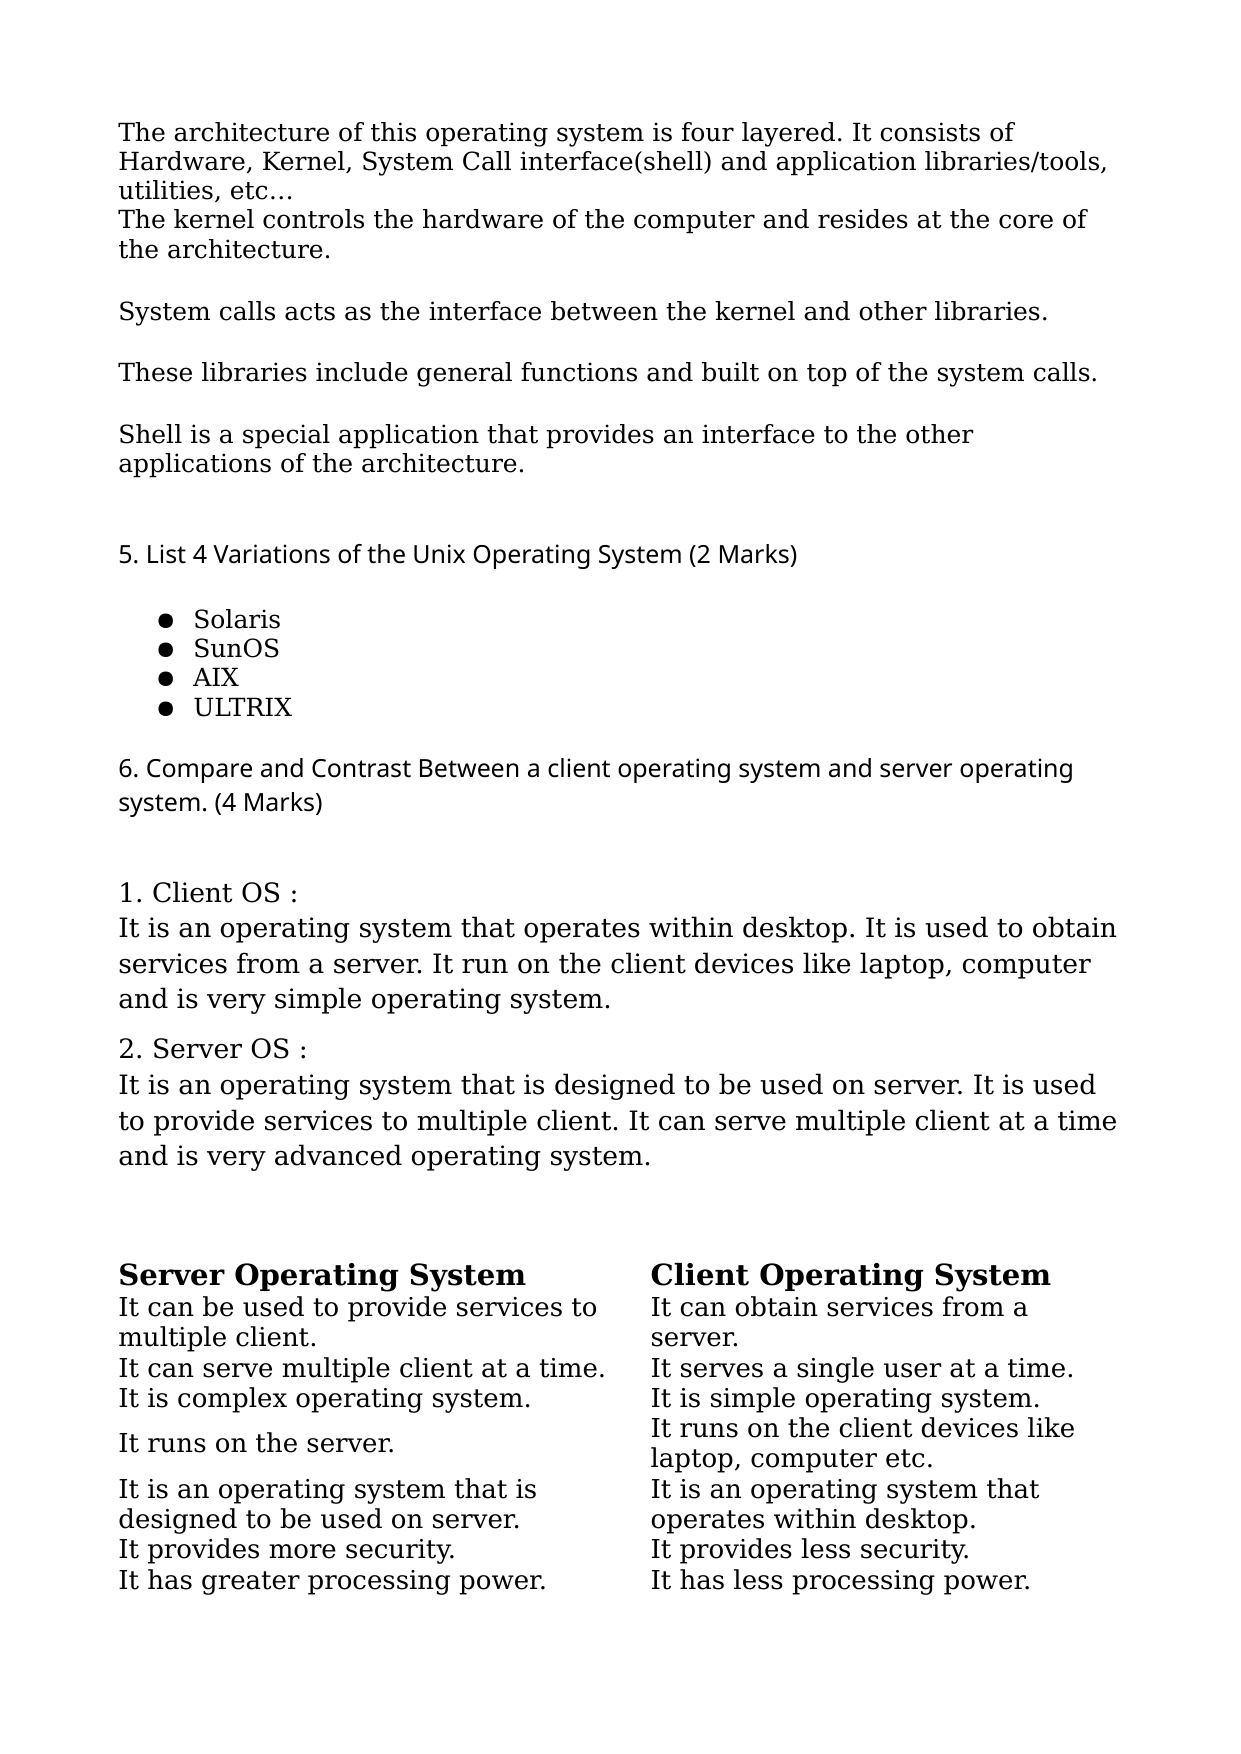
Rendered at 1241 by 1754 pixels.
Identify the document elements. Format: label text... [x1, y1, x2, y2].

table_cell It runs on the client devices like laptop, computer etc. [650, 1414, 1122, 1474]
text 6. Compare and Contrast Between a client operating system and server operating system. (4 Marks) [118, 751, 1122, 819]
text These libraries include general functions and built on top of the system calls. [118, 358, 1122, 388]
text The architecture of this operating system is four layered. It consists of Hardware, Kernel, System Call interface(shell) and application libraries/tools, utilities, etc… [118, 118, 1122, 206]
table_header Server Operating System [118, 1258, 650, 1292]
table_cell It can serve multiple client at a time. [118, 1353, 650, 1383]
text Shell is a special application that provides an interface to the other applications of the architecture. [118, 420, 1122, 479]
table_cell It is an operating system that operates within desktop. [650, 1474, 1122, 1535]
table_header Client Operating System [650, 1258, 1122, 1292]
table_cell It is complex operating system. [118, 1383, 650, 1413]
table_cell It can be used to provide services to multiple client. [118, 1292, 650, 1353]
text System calls acts as the interface between the kernel and other libraries. [118, 297, 1122, 326]
text The kernel controls the hardware of the computer and resides at the core of the architecture. [118, 206, 1122, 264]
table_cell It has greater processing power. [118, 1565, 650, 1595]
table_cell It provides less security. [650, 1535, 1122, 1565]
table_cell It runs on the server. [118, 1414, 650, 1474]
list AIX [156, 663, 1122, 693]
table_cell It can obtain services from a server. [650, 1292, 1122, 1353]
table_cell It provides more security. [118, 1535, 650, 1565]
list Solaris [156, 605, 1122, 634]
list SunOS [156, 634, 1122, 663]
table_cell It is an operating system that is designed to be used on server. [118, 1474, 650, 1535]
table_cell It serves a single user at a time. [650, 1353, 1122, 1383]
text 2. Server OS : It is an operating system that is designed to be used on server. It is used to provide services to multiple client. It can serve multiple client at a time and is very advanced operating system. [118, 1034, 1122, 1172]
list ULTRIX [156, 693, 1122, 722]
text 5. List 4 Variations of the Unix Operating System (2 Marks) [118, 537, 1122, 571]
text 1. Client OS : It is an operating system that operates within desktop. It is used to obtain services from a server. It run on the client devices like laptop, computer and is very simple operating system. [118, 877, 1122, 1015]
table_cell It has less processing power. [650, 1565, 1122, 1595]
table_cell It is simple operating system. [650, 1383, 1122, 1413]
